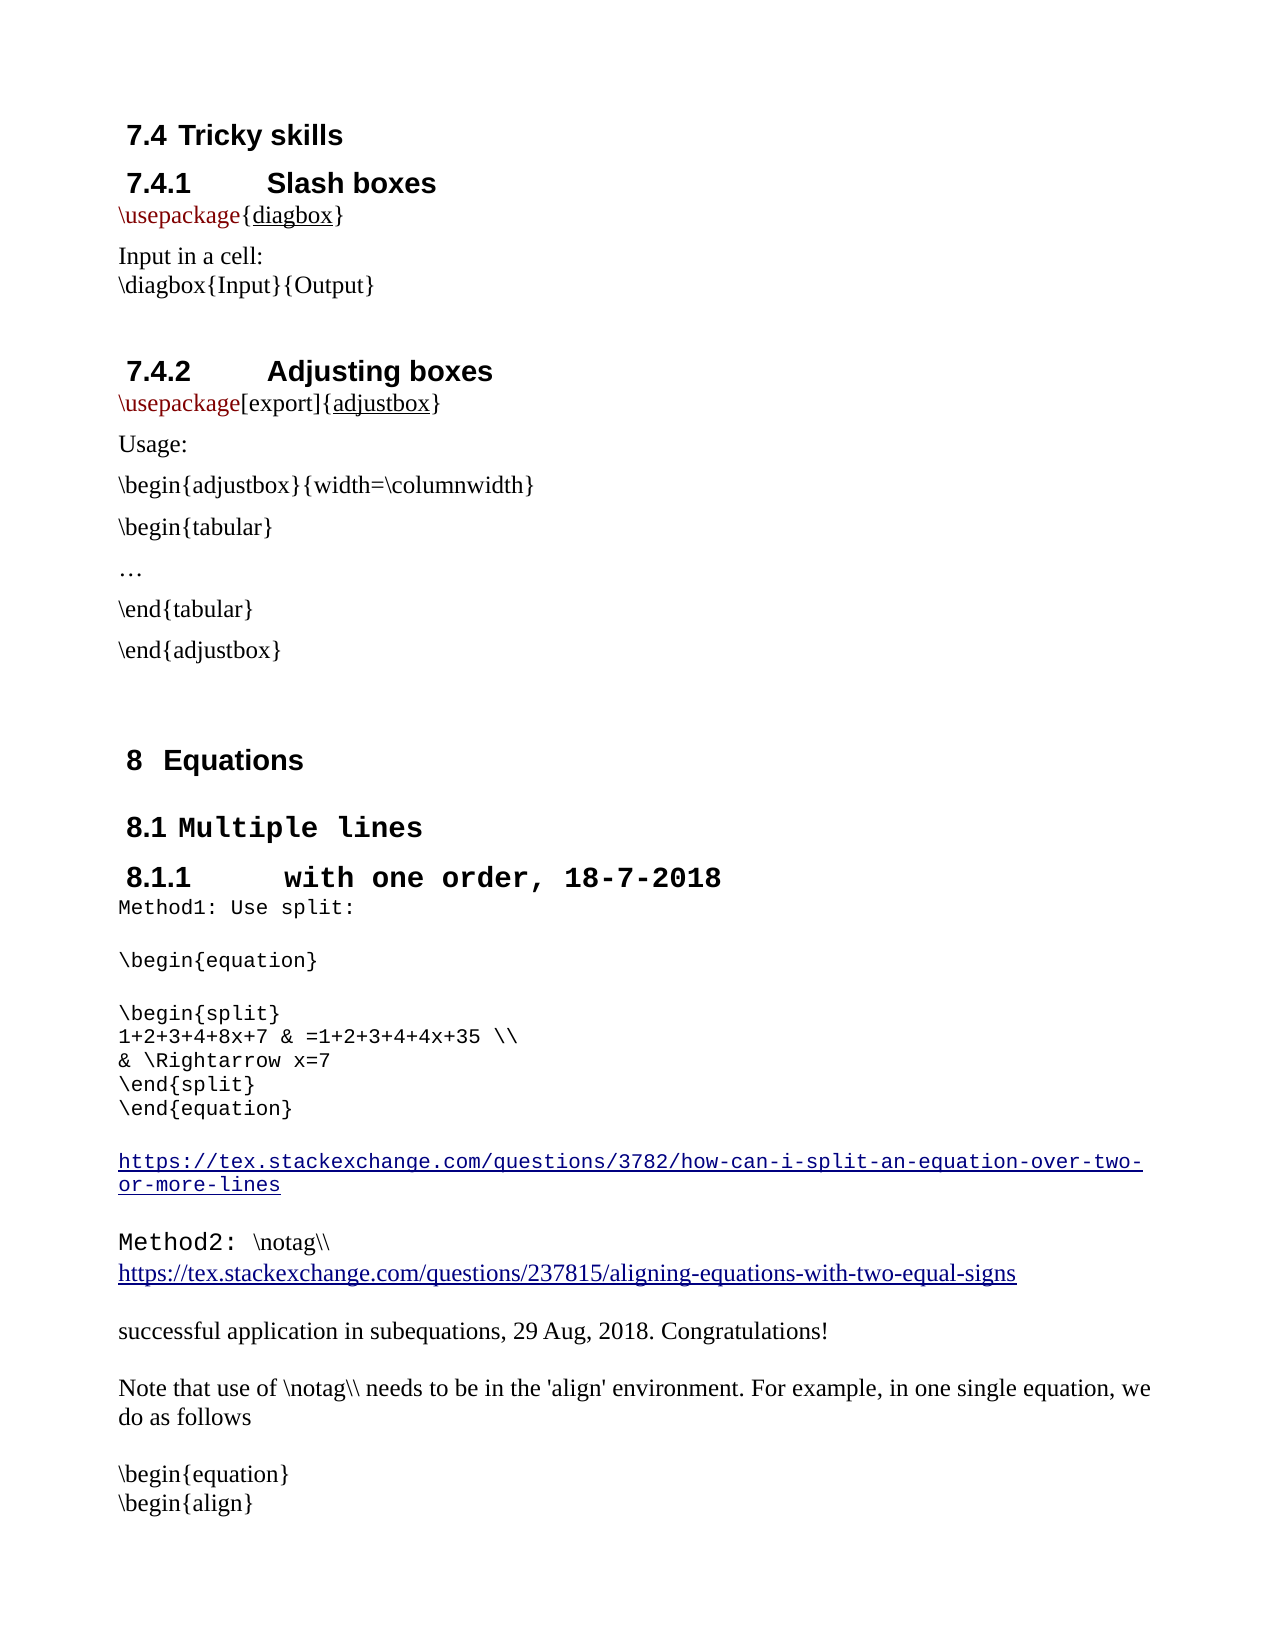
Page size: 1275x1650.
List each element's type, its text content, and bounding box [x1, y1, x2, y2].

subtitle Tricky skills [118, 118, 1157, 152]
text \begin{split} [118, 1003, 1157, 1027]
text \begin{adjustbox}{width=\columnwidth} [118, 470, 1157, 499]
text Usage: [118, 429, 1157, 458]
text \usepackage{diagbox} [118, 200, 1157, 228]
text Method1: Use split: [118, 897, 1157, 920]
text \diagbox{Input}{Output} [118, 270, 1157, 298]
text \end{split} [118, 1074, 1157, 1097]
text \end{equation} [118, 1097, 1157, 1121]
text successful application in subequations, 29 Aug, 2018. Congratulations! [118, 1316, 1157, 1344]
text https://tex.stackexchange.com/questions/3782/how-can-i-split-an-equation-over-two-or-more-lines [118, 1151, 1157, 1198]
text … [118, 553, 1157, 582]
text \end{adjustbox} [118, 635, 1157, 664]
subtitle Slash boxes [118, 166, 1157, 200]
text \begin{tabular} [118, 512, 1157, 540]
text 1+2+3+4+8x+7 & =1+2+3+4+4x+35 \\ [118, 1027, 1157, 1050]
subtitle Multiple lines [118, 810, 1157, 846]
text Input in a cell: [118, 241, 1157, 270]
text \begin{equation} [118, 1459, 1157, 1488]
text Note that use of \notag\\ needs to be in the 'align' environment. For example, in one single equation, we do as follows [118, 1373, 1157, 1431]
text \usepackage[export]{adjustbox} [118, 388, 1157, 417]
subtitle Adjusting boxes [118, 354, 1157, 388]
text Method2: \notag\\ [118, 1227, 1157, 1258]
text & \Rightarrow x=7 [118, 1050, 1157, 1074]
subtitle Equations [118, 743, 1157, 776]
text \begin{align} [118, 1488, 1157, 1517]
text \end{tabular} [118, 594, 1157, 623]
text https://tex.stackexchange.com/questions/237815/aligning-equations-with-two-equal-signs [118, 1258, 1157, 1287]
text \begin{equation} [118, 950, 1157, 973]
subtitle with one order, 18-7-2018 [118, 861, 1157, 897]
